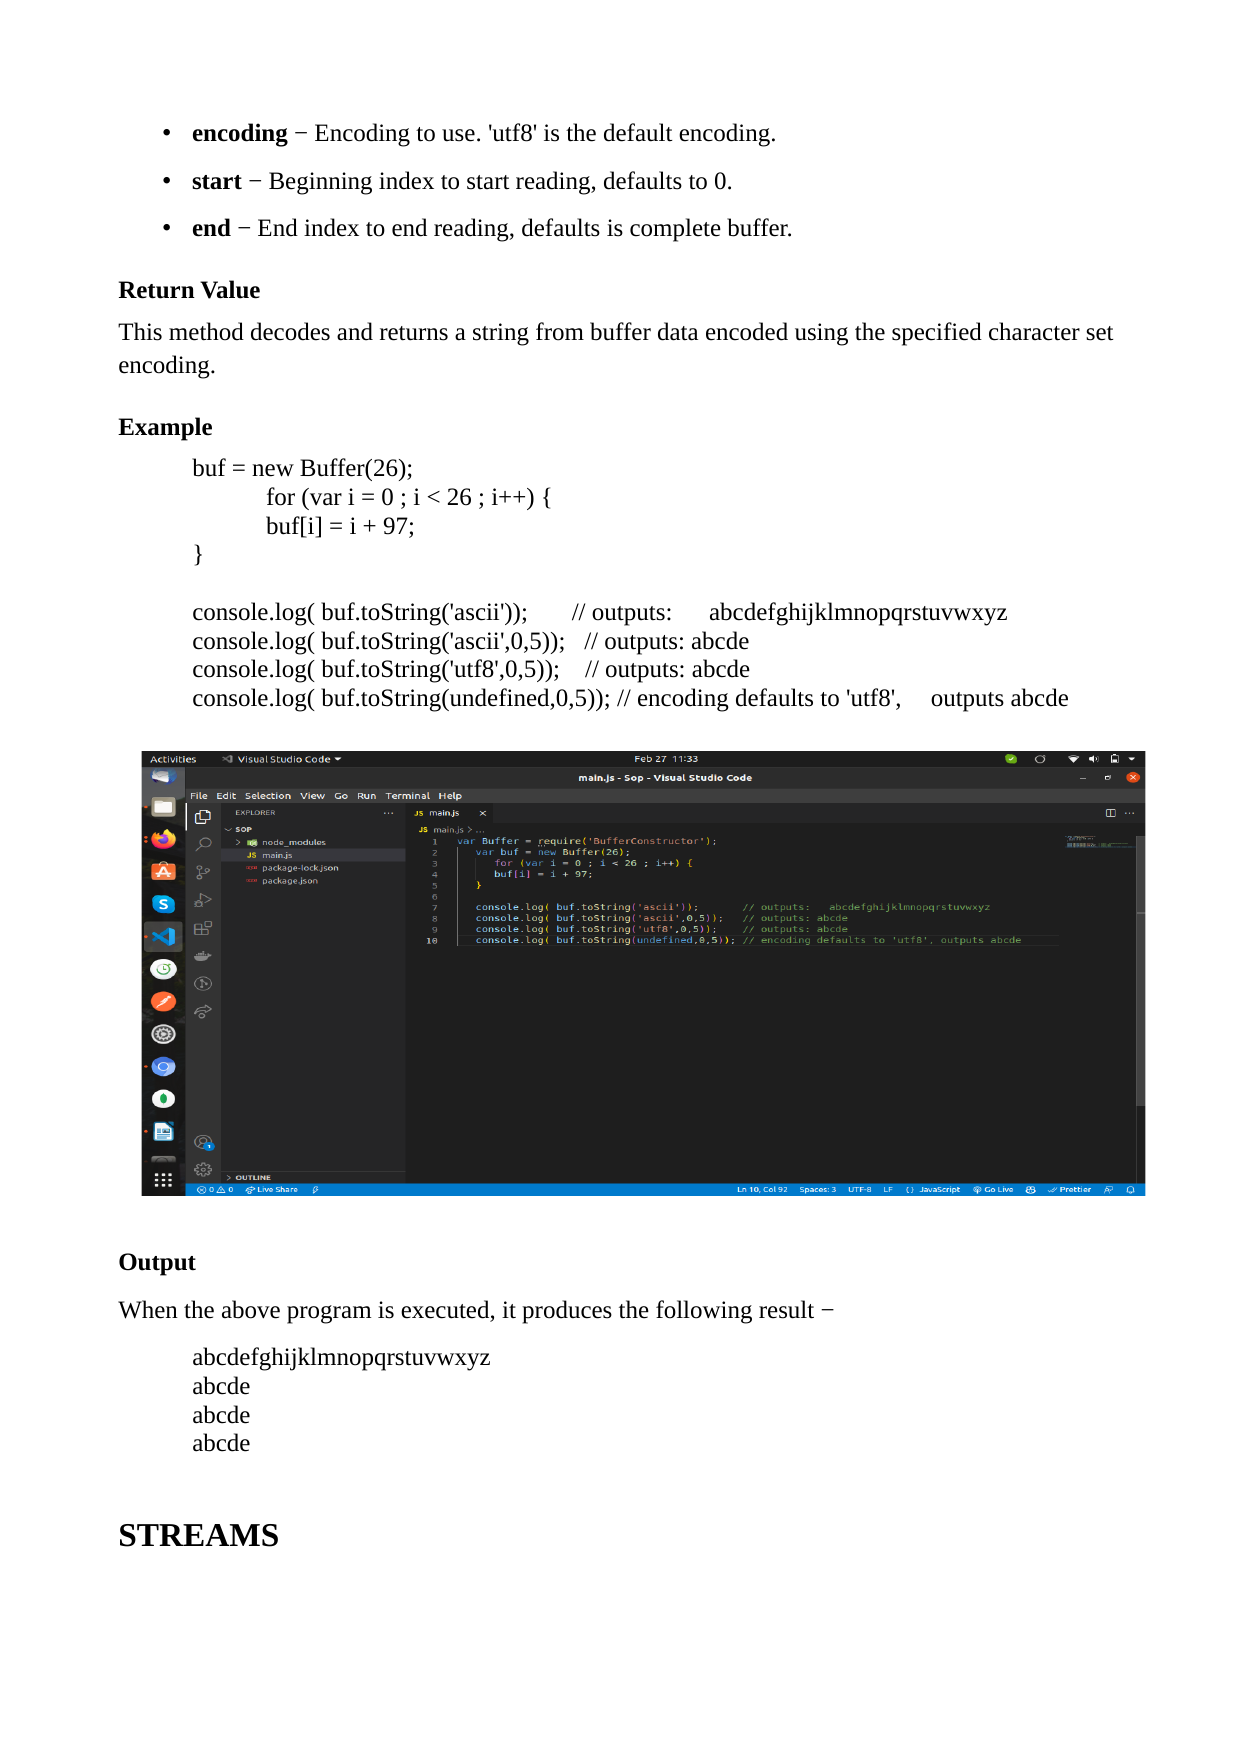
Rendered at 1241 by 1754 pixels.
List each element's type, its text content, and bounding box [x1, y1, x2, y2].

subtitle Return Value [118, 276, 1122, 304]
text console.log( buf.toString('ascii',0,5)); // outputs: abcde [118, 626, 1122, 654]
picture [141, 751, 1146, 1196]
text abcde [118, 1400, 1122, 1428]
text buf = new Buffer(26); [118, 453, 1122, 482]
text This method decodes and returns a string from buffer data encoded using the specified character set encoding. [118, 317, 1122, 378]
text } [118, 539, 1122, 568]
subtitle Example [118, 412, 1122, 441]
text abcdefghijklmnopqrstuvwxyz [118, 1342, 1122, 1371]
text When the above program is executed, it produces the following result − [118, 1295, 1122, 1323]
text console.log( buf.toString('utf8',0,5)); // outputs: abcde [118, 654, 1122, 683]
text STREAMS [118, 1515, 1122, 1553]
text for (var i = 0 ; i < 26 ; i++) { [118, 482, 1122, 511]
list end − End index to end reading, defaults is complete buffer. [162, 213, 1122, 242]
text buf[i] = i + 97; [118, 511, 1122, 539]
text console.log( buf.toString('ascii')); // outputs: abcdefghijklmnopqrstuvwxyz [118, 597, 1122, 626]
text Output [118, 1247, 1122, 1276]
text abcde [118, 1428, 1122, 1457]
list encoding − Encoding to use. 'utf8' is the default encoding. [162, 118, 1122, 147]
text console.log( buf.toString(undefined,0,5)); // encoding defaults to 'utf8', outputs abcde [118, 683, 1122, 712]
text abcde [118, 1371, 1122, 1400]
list start − Beginning index to start reading, defaults to 0. [162, 166, 1122, 194]
